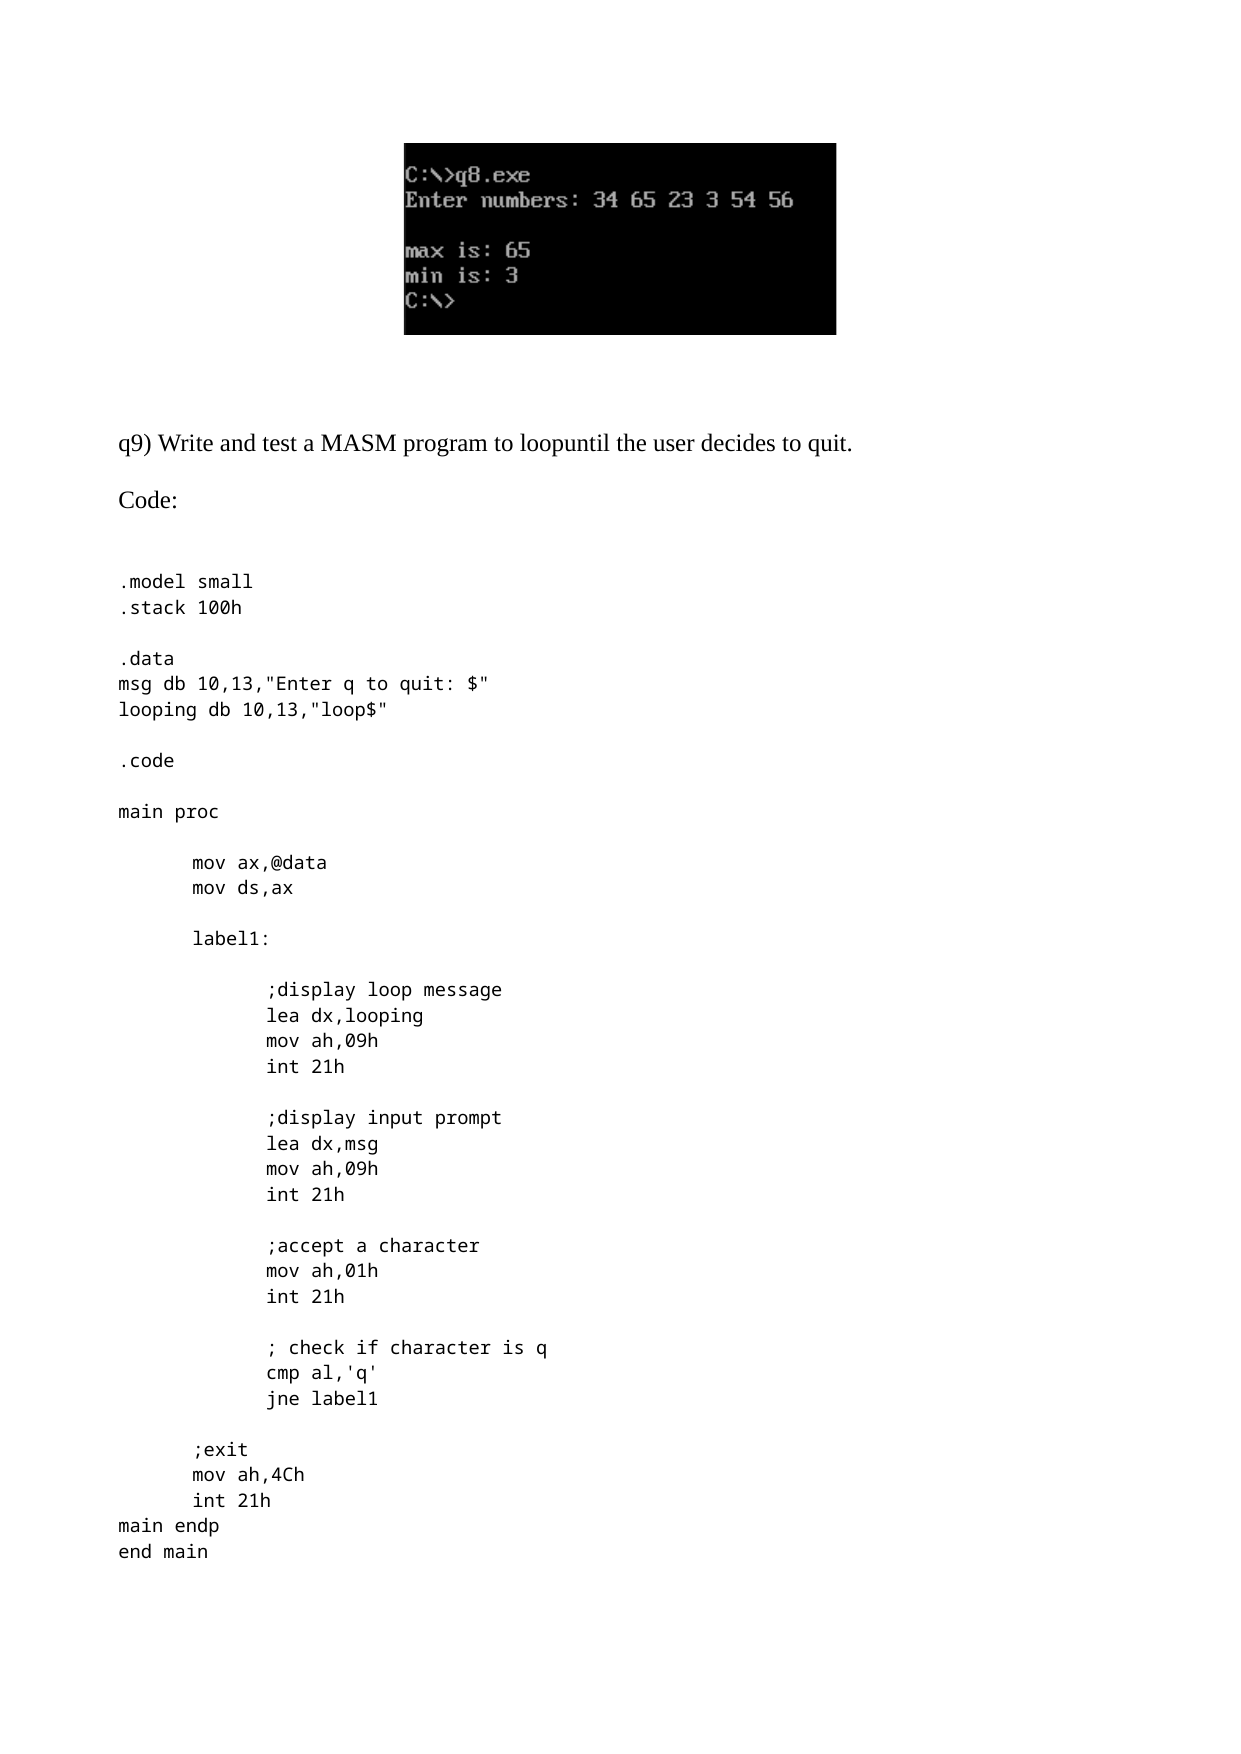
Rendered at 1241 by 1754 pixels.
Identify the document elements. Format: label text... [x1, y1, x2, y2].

text cmp al,'q' [118, 1359, 1122, 1385]
text mov ah,4Ch [118, 1462, 1122, 1487]
text mov ah,09h [118, 1028, 1122, 1053]
text msg db 10,13,"Enter q to quit: $" [118, 671, 1122, 696]
picture [403, 143, 837, 335]
text mov ah,09h [118, 1155, 1122, 1181]
text q9) Write and test a MASM program to loopuntil the user decides to quit. [118, 428, 1122, 457]
text .stack 100h [118, 594, 1122, 619]
text looping db 10,13,"loop$" [118, 696, 1122, 722]
text int 21h [118, 1053, 1122, 1079]
text jne label1 [118, 1385, 1122, 1411]
text lea dx,msg [118, 1130, 1122, 1155]
text int 21h [118, 1487, 1122, 1513]
text ;display input prompt [118, 1104, 1122, 1130]
text main endp [118, 1513, 1122, 1538]
text .model small [118, 568, 1122, 594]
text main proc [118, 798, 1122, 824]
text mov ah,01h [118, 1257, 1122, 1283]
text int 21h [118, 1181, 1122, 1206]
text int 21h [118, 1283, 1122, 1308]
text Code: [118, 485, 1122, 514]
text label1: [118, 926, 1122, 951]
text ;display loop message [118, 977, 1122, 1002]
text lea dx,looping [118, 1002, 1122, 1028]
text .code [118, 747, 1122, 773]
text ;accept a character [118, 1232, 1122, 1257]
text .data [118, 645, 1122, 671]
text ; check if character is q [118, 1334, 1122, 1359]
text mov ax,@data [118, 849, 1122, 875]
text ;exit [118, 1436, 1122, 1462]
text end main [118, 1538, 1122, 1564]
text mov ds,ax [118, 875, 1122, 900]
